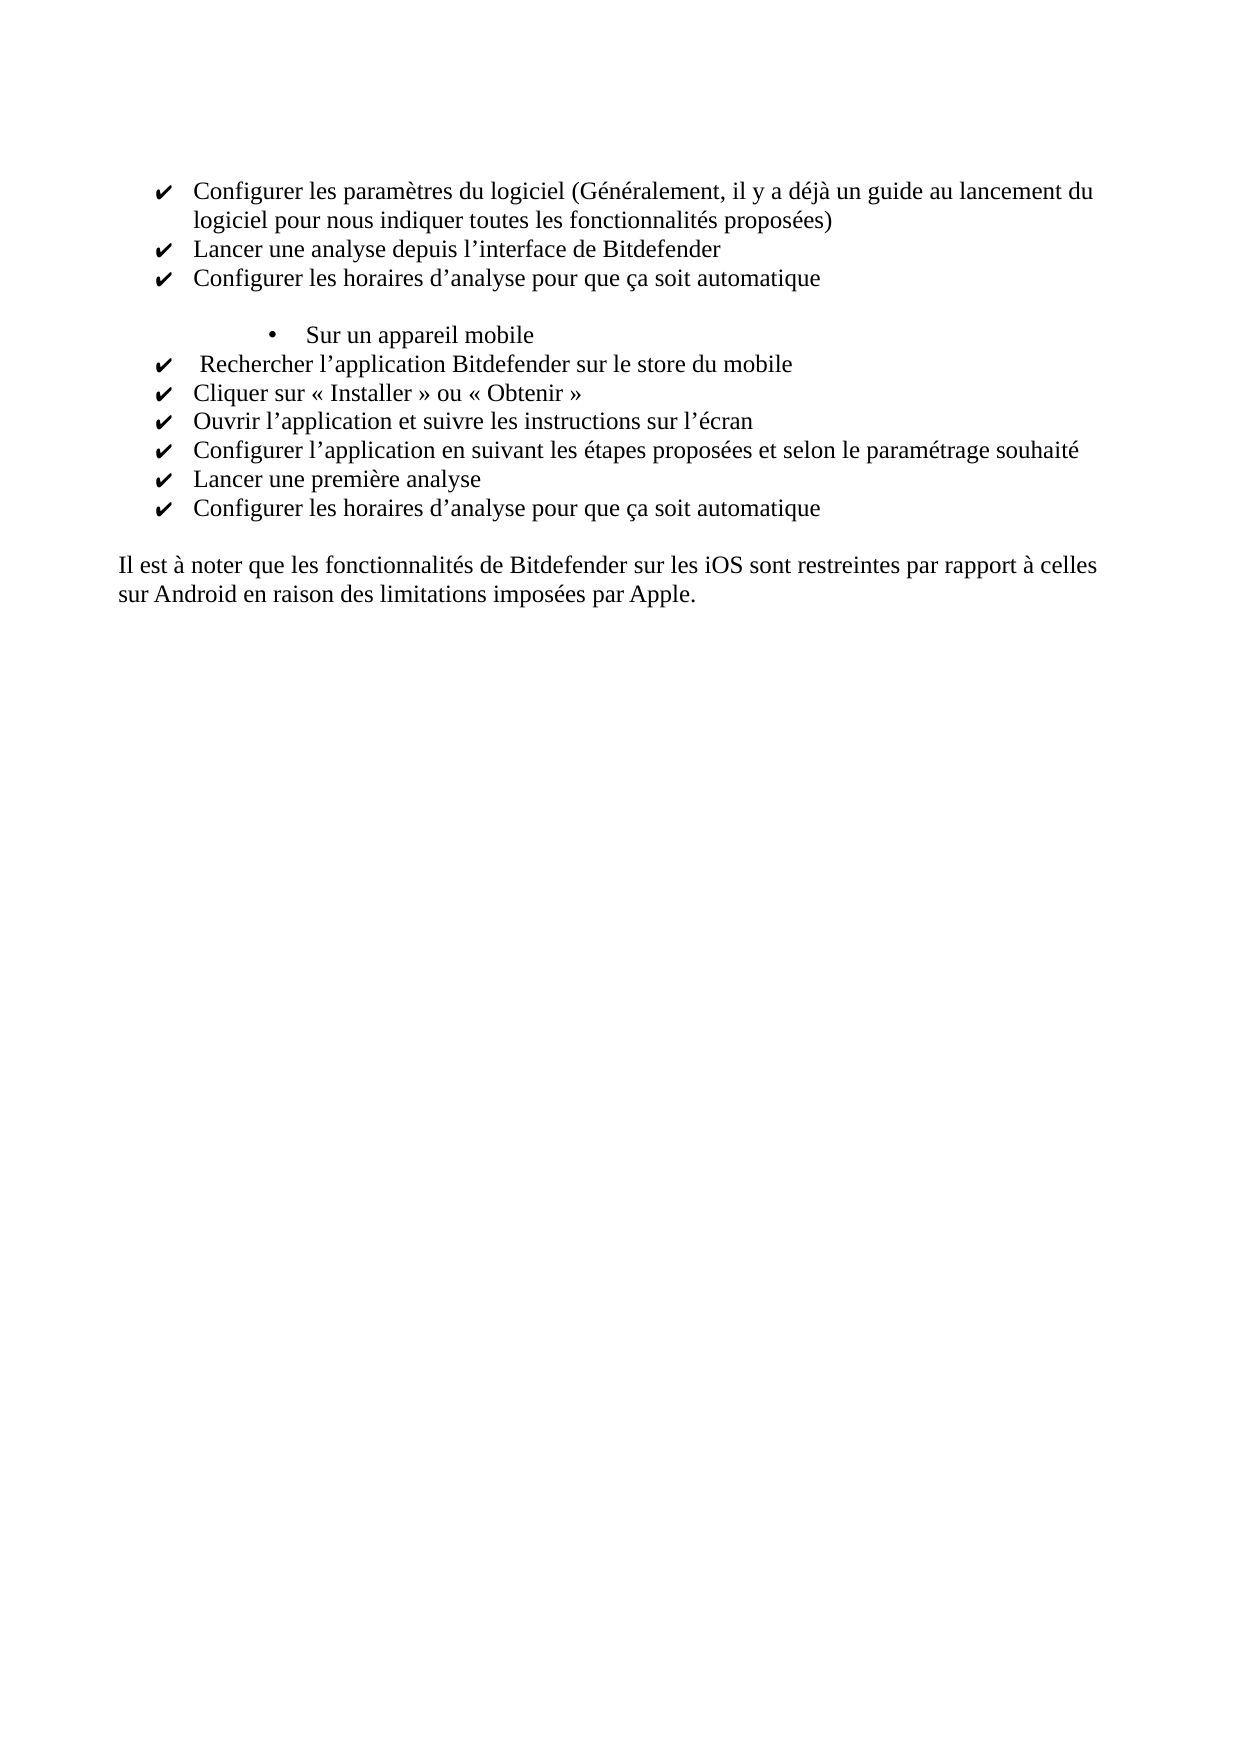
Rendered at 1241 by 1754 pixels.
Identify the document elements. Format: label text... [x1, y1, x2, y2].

list Ouvrir l’application et suivre les instructions sur l’écran [156, 406, 1122, 435]
list Configurer les horaires d’analyse pour que ça soit automatique [156, 263, 1122, 291]
list Sur un appareil mobile [268, 320, 1122, 349]
list Configurer l’application en suivant les étapes proposées et selon le paramétrage souhaité [156, 435, 1122, 464]
list Lancer une première analyse [156, 464, 1122, 493]
list Rechercher l’application Bitdefender sur le store du mobile [156, 349, 1122, 378]
list Configurer les paramètres du logiciel (Généralement, il y a déjà un guide au lancement du logiciel pour nous indiquer toutes les fonctionnalités proposées) [156, 176, 1122, 234]
text Il est à noter que les fonctionnalités de Bitdefender sur les iOS sont restreintes par rapport à celles sur Android en raison des limitations imposées par Apple. [118, 550, 1122, 608]
list Lancer une analyse depuis l’interface de Bitdefender [156, 234, 1122, 263]
list Configurer les horaires d’analyse pour que ça soit automatique [156, 493, 1122, 521]
list Cliquer sur « Installer » ou « Obtenir » [156, 378, 1122, 406]
